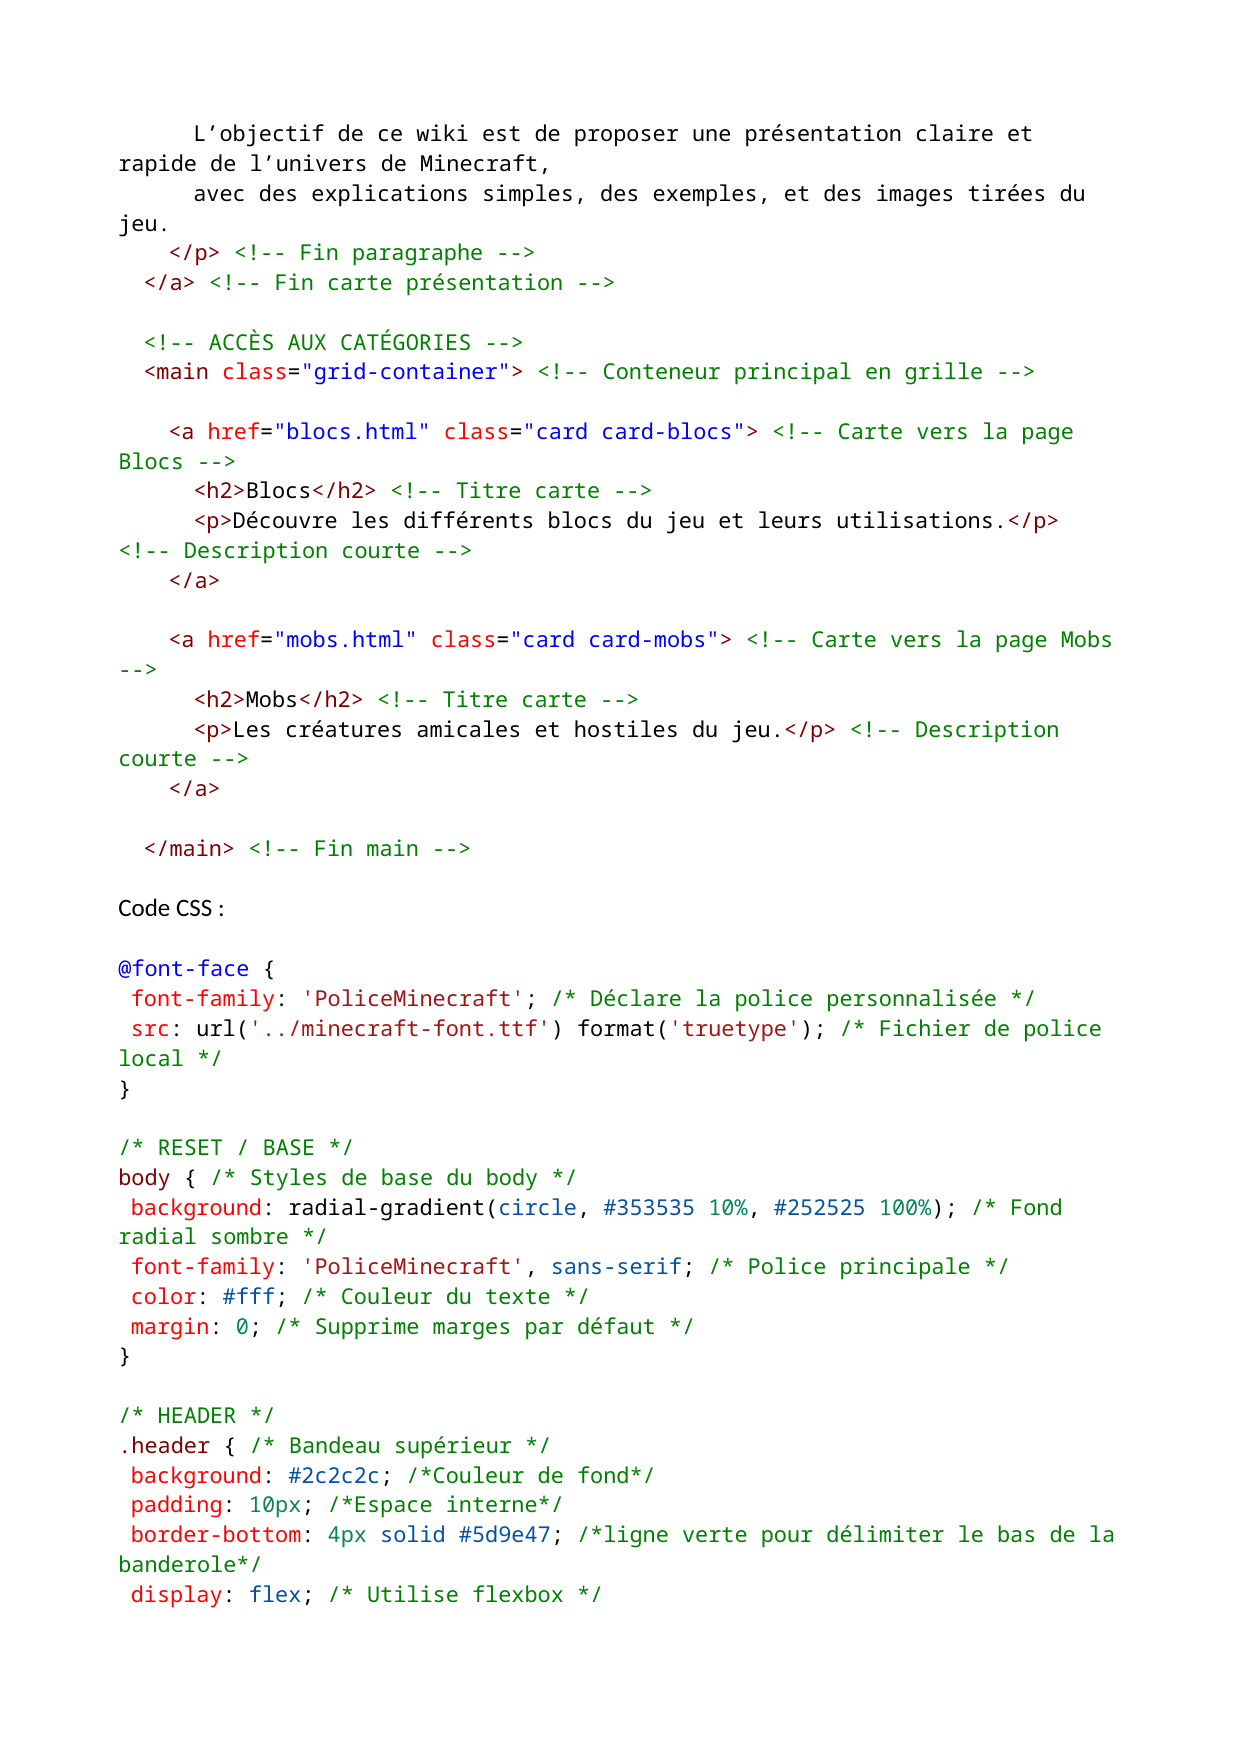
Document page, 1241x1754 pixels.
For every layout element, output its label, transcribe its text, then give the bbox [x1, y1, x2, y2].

text src: url('../minecraft-font.ttf') format('truetype'); /* Fichier de police local */ [118, 1013, 1122, 1072]
text background: radial-gradient(circle, #353535 10%, #252525 100%); /* Fond radial sombre */ [118, 1192, 1122, 1251]
text padding: 10px; /*Espace interne*/ [118, 1489, 1122, 1519]
text <!-- ACCÈS AUX CATÉGORIES --> [118, 327, 1122, 356]
text L’objectif de ce wiki est de proposer une présentation claire et rapide de l’univers de Minecraft, [118, 118, 1122, 178]
text @font-face { [118, 953, 1122, 983]
text margin: 0; /* Supprime marges par défaut */ [118, 1311, 1122, 1341]
text </a> <!-- Fin carte présentation --> [118, 267, 1122, 297]
text </p> <!-- Fin paragraphe --> [118, 237, 1122, 267]
text border-bottom: 4px solid #5d9e47; /*ligne verte pour délimiter le bas de la banderole*/ [118, 1519, 1122, 1579]
text font-family: 'PoliceMinecraft'; /* Déclare la police personnalisée */ [118, 983, 1122, 1013]
text <main class="grid-container"> <!-- Conteneur principal en grille --> [118, 356, 1122, 386]
text <a href="mobs.html" class="card card-mobs"> <!-- Carte vers la page Mobs --> [118, 624, 1122, 684]
text Code CSS : [118, 892, 1122, 923]
text font-family: 'PoliceMinecraft', sans-serif; /* Police principale */ [118, 1251, 1122, 1281]
text </main> <!-- Fin main --> [118, 833, 1122, 862]
text <p>Découvre les différents blocs du jeu et leurs utilisations.</p> <!-- Description courte --> [118, 505, 1122, 565]
text /* RESET / BASE */ [118, 1132, 1122, 1162]
text /* HEADER */ [118, 1400, 1122, 1430]
text <h2>Blocs</h2> <!-- Titre carte --> [118, 475, 1122, 505]
text body { /* Styles de base du body */ [118, 1162, 1122, 1192]
text background: #2c2c2c; /*Couleur de fond*/ [118, 1459, 1122, 1489]
text </a> [118, 773, 1122, 803]
text color: #fff; /* Couleur du texte */ [118, 1281, 1122, 1311]
text <h2>Mobs</h2> <!-- Titre carte --> [118, 684, 1122, 714]
text <a href="blocs.html" class="card card-blocs"> <!-- Carte vers la page Blocs --> [118, 416, 1122, 475]
text avec des explications simples, des exemples, et des images tirées du jeu. [118, 178, 1122, 237]
text <p>Les créatures amicales et hostiles du jeu.</p> <!-- Description courte --> [118, 714, 1122, 773]
text display: flex; /* Utilise flexbox */ [118, 1579, 1122, 1608]
text } [118, 1341, 1122, 1370]
text </a> [118, 565, 1122, 594]
text .header { /* Bandeau supérieur */ [118, 1430, 1122, 1459]
text } [118, 1072, 1122, 1102]
